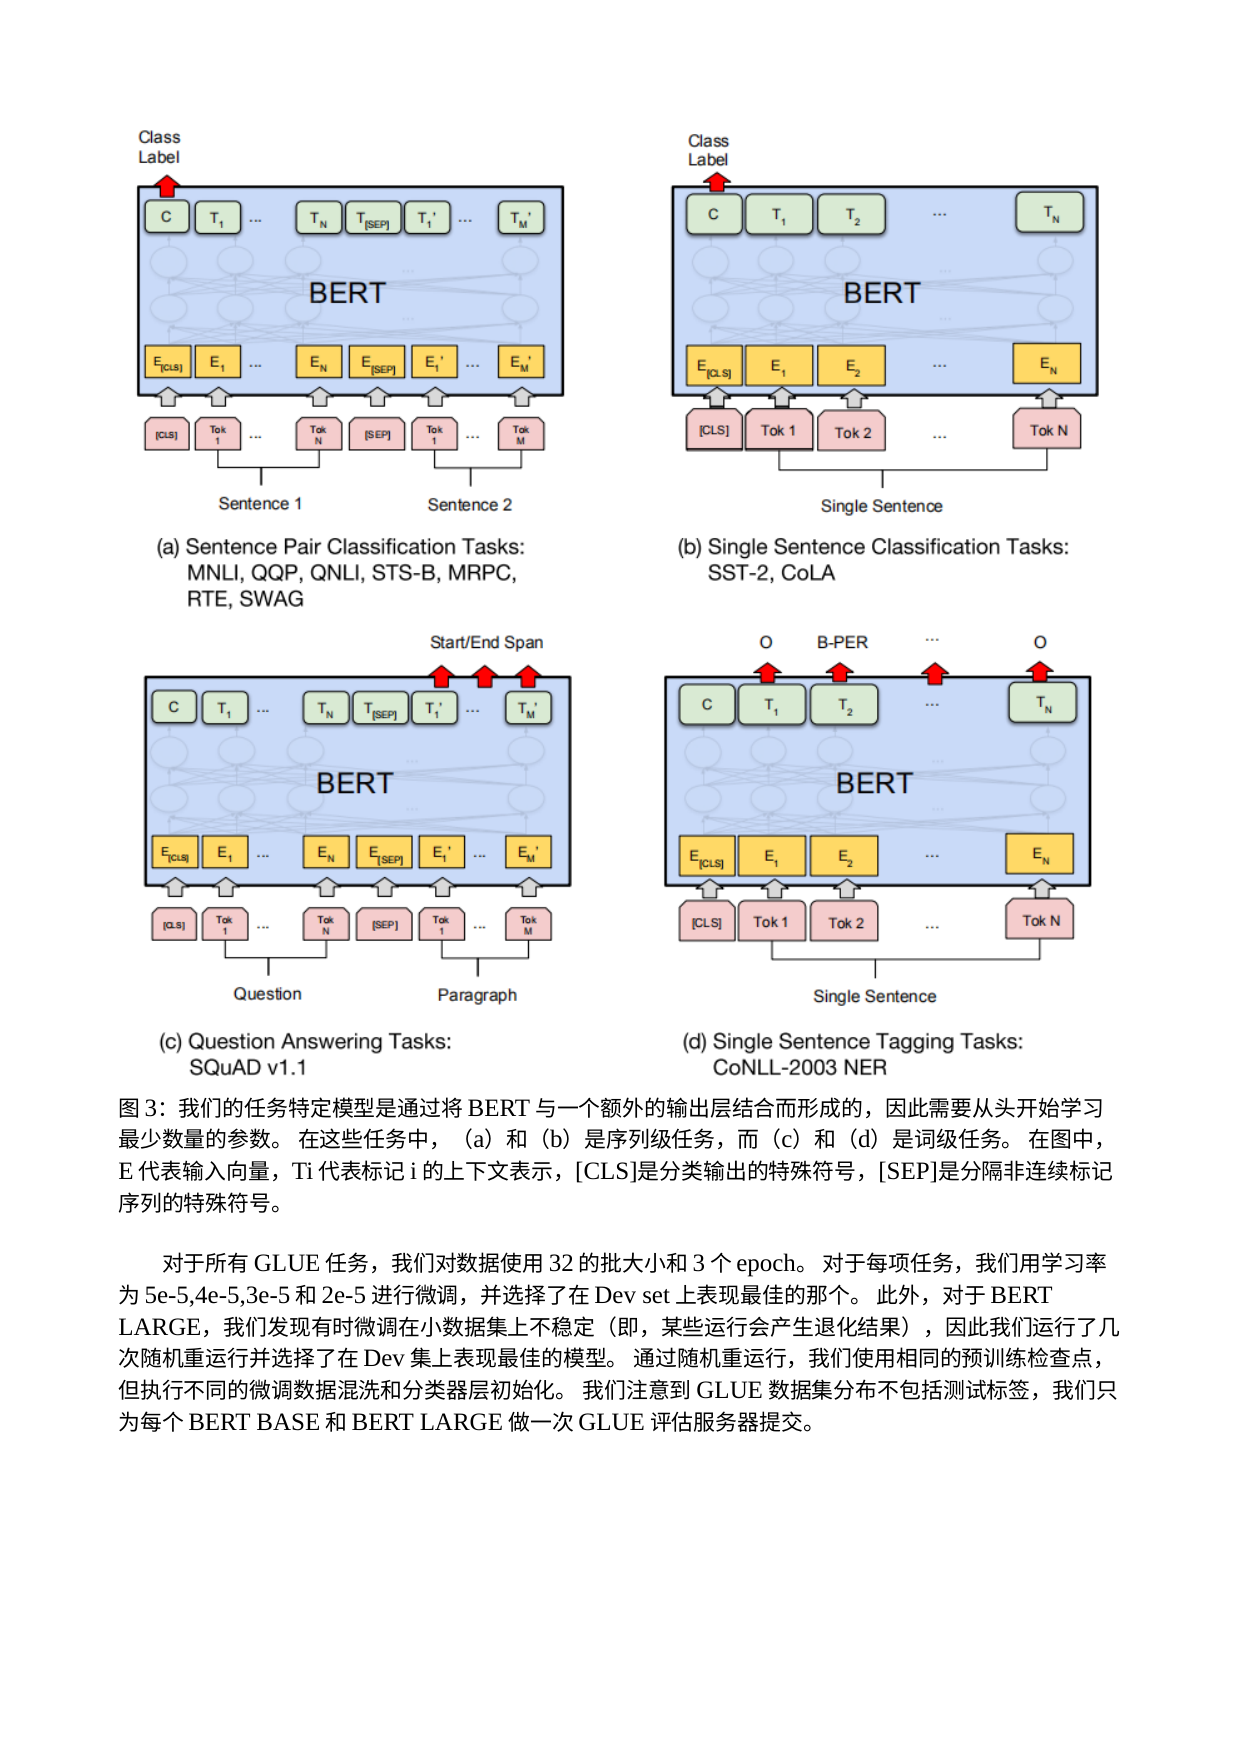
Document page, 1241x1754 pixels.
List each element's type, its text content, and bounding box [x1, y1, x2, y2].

picture [122, 118, 1119, 1091]
text 对于所有GLUE任务，我们对数据使用32的批大小和3个epoch。 对于每项任务，我们用学习率为5e-5,4e-5,3e-5和2e-5进行微调，并选择了在Dev set上表现最佳的那个。 此外，对于BERT LARGE，我们发现有时微调在小数据集上不稳定（即，某些运行会产生退化结果），因此我们运行了几次随机重运行并选择了在Dev集上表现最佳的模型。 通过随机重运行，我们使用相同的预训练检查点，但执行不同的微调数据混洗和分类器层初始化。 我们注意到GLUE数据集分布不包括测试标签，我们只为每个BERT BASE和BERT LARGE做一次GLUE评估服务器提交。 [118, 1246, 1122, 1436]
text 图3：我们的任务特定模型是通过将BERT与一个额外的输出层结合而形成的，因此需要从头开始学习最少数量的参数。 在这些任务中，（a）和（b）是序列级任务，而（c）和（d）是词级任务。 在图中，E代表输入向量，Ti代表标记i的上下文表示，[CLS]是分类输出的特殊符号，[SEP]是分隔非连续标记序列的特殊符号。 [118, 118, 1122, 1217]
